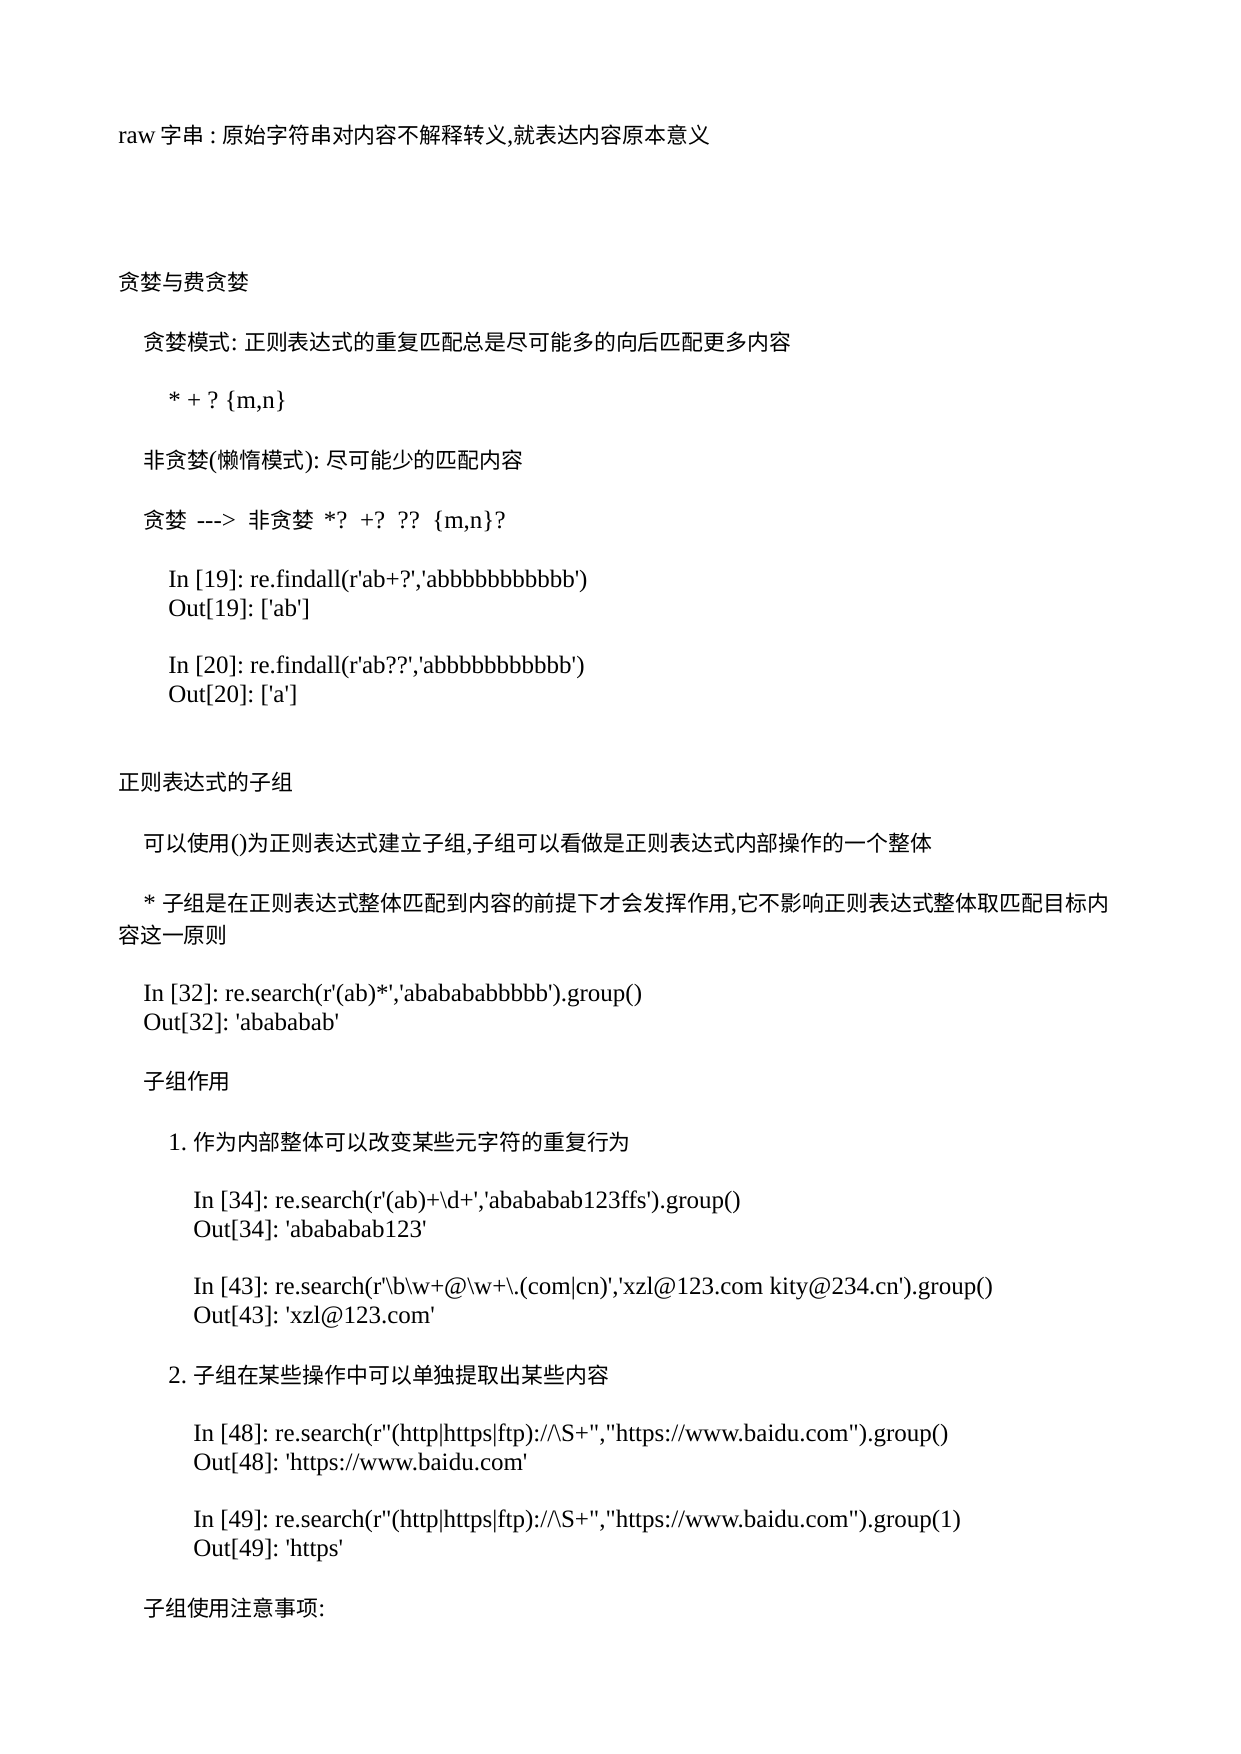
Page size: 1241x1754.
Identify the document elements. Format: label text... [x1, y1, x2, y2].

text In [48]: re.search(r"(http|https|ftp)://\S+","https://www.baidu.com").group() [118, 1418, 1122, 1447]
text 贪婪与费贪婪 [118, 265, 1122, 296]
text Out[48]: 'https://www.baidu.com' [118, 1447, 1122, 1476]
text * + ? {m,n} [118, 386, 1122, 414]
text 贪婪 ---> 非贪婪 *? +? ?? {m,n}? [118, 503, 1122, 535]
text 子组使用注意事项: [118, 1591, 1122, 1622]
text 可以使用()为正则表达式建立子组,子组可以看做是正则表达式内部操作的一个整体 [118, 826, 1122, 857]
text Out[32]: 'abababab' [118, 1007, 1122, 1036]
text 2. 子组在某些操作中可以单独提取出某些内容 [118, 1358, 1122, 1389]
text In [49]: re.search(r"(http|https|ftp)://\S+","https://www.baidu.com").group(1) [118, 1504, 1122, 1533]
text Out[43]: 'xzl@123.com' [118, 1300, 1122, 1329]
text In [20]: re.findall(r'ab??','abbbbbbbbbbb') [118, 650, 1122, 679]
text In [32]: re.search(r'(ab)*','ababababbbbb').group() [118, 978, 1122, 1007]
text 子组作用 [118, 1064, 1122, 1096]
text Out[20]: ['a'] [118, 679, 1122, 708]
text 非贪婪(懒惰模式): 尽可能少的匹配内容 [118, 443, 1122, 475]
text 1. 作为内部整体可以改变某些元字符的重复行为 [118, 1125, 1122, 1156]
text In [19]: re.findall(r'ab+?','abbbbbbbbbbb') [118, 564, 1122, 593]
text * 子组是在正则表达式整体匹配到内容的前提下才会发挥作用,它不影响正则表达式整体取匹配目标内容这一原则 [118, 886, 1122, 949]
text Out[34]: 'abababab123' [118, 1214, 1122, 1243]
text Out[19]: ['ab'] [118, 593, 1122, 621]
text In [34]: re.search(r'(ab)+\d+','abababab123ffs').group() [118, 1185, 1122, 1214]
text 贪婪模式: 正则表达式的重复匹配总是尽可能多的向后匹配更多内容 [118, 325, 1122, 357]
text raw字串 : 原始字符串对内容不解释转义,就表达内容原本意义 [118, 118, 1122, 150]
text Out[49]: 'https' [118, 1533, 1122, 1562]
text 正则表达式的子组 [118, 765, 1122, 797]
text In [43]: re.search(r'\b\w+@\w+\.(com|cn)','xzl@123.com kity@234.cn').group() [118, 1271, 1122, 1300]
